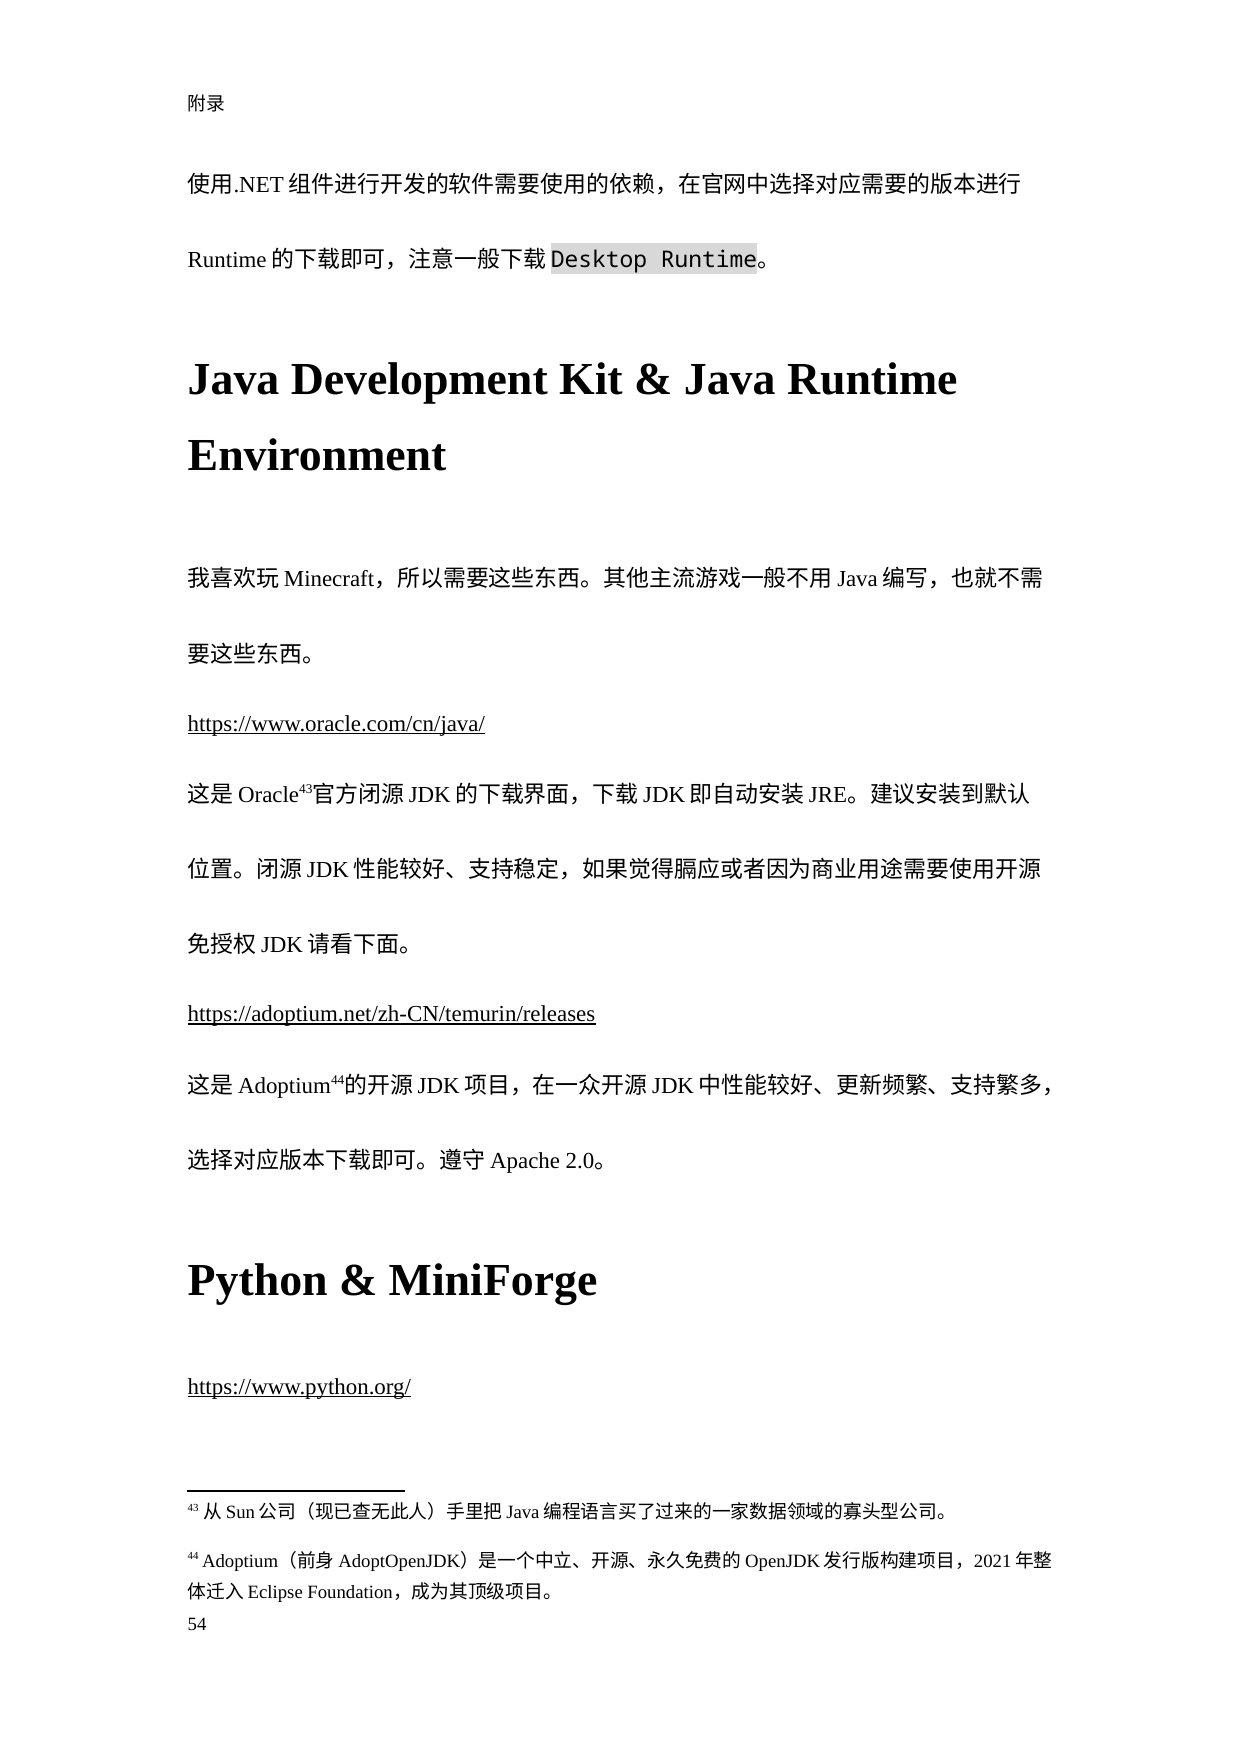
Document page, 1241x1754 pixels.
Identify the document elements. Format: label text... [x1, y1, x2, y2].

text 这是Oracle官方闭源JDK的下载界面，下载JDK即自动安装JRE。建议安装到默认位置。闭源JDK性能较好、支持稳定，如果觉得膈应或者因为商业用途需要使用开源免授权JDK请看下面。 [187, 760, 1053, 976]
text https://adoptium.net/zh-CN/temurin/releases [187, 997, 1053, 1030]
text 从Sun公司（现已查无此人）手里把Java编程语言买了过来的一家数据领域的寡头型公司。 [187, 1497, 1053, 1524]
text https://www.oracle.com/cn/java/ [187, 707, 1053, 739]
text 使用.NET组件进行开发的软件需要使用的依赖，在官网中选择对应需要的版本进行Runtime的下载即可，注意一般下载Desktop Runtime。 [187, 150, 1053, 290]
subtitle Java Development Kit & Java Runtime Environment [187, 346, 1053, 486]
text Adoptium（前身AdoptOpenJDK）是一个中立、开源、永久免费的OpenJDK发行版构建项目，2021年整体迁入Eclipse Foundation，成为其顶级项目。 [187, 1545, 1053, 1604]
text 这是Adoptium的开源JDK项目，在一众开源JDK中性能较好、更新频繁、支持繁多，选择对应版本下载即可。遵守Apache 2.0。 [187, 1051, 1053, 1191]
text https://www.python.org/ [187, 1370, 1053, 1402]
text 我喜欢玩Minecraft，所以需要这些东西。其他主流游戏一般不用Java编写，也就不需要这些东西。 [187, 544, 1053, 684]
subtitle Python & MiniForge [187, 1246, 1053, 1311]
